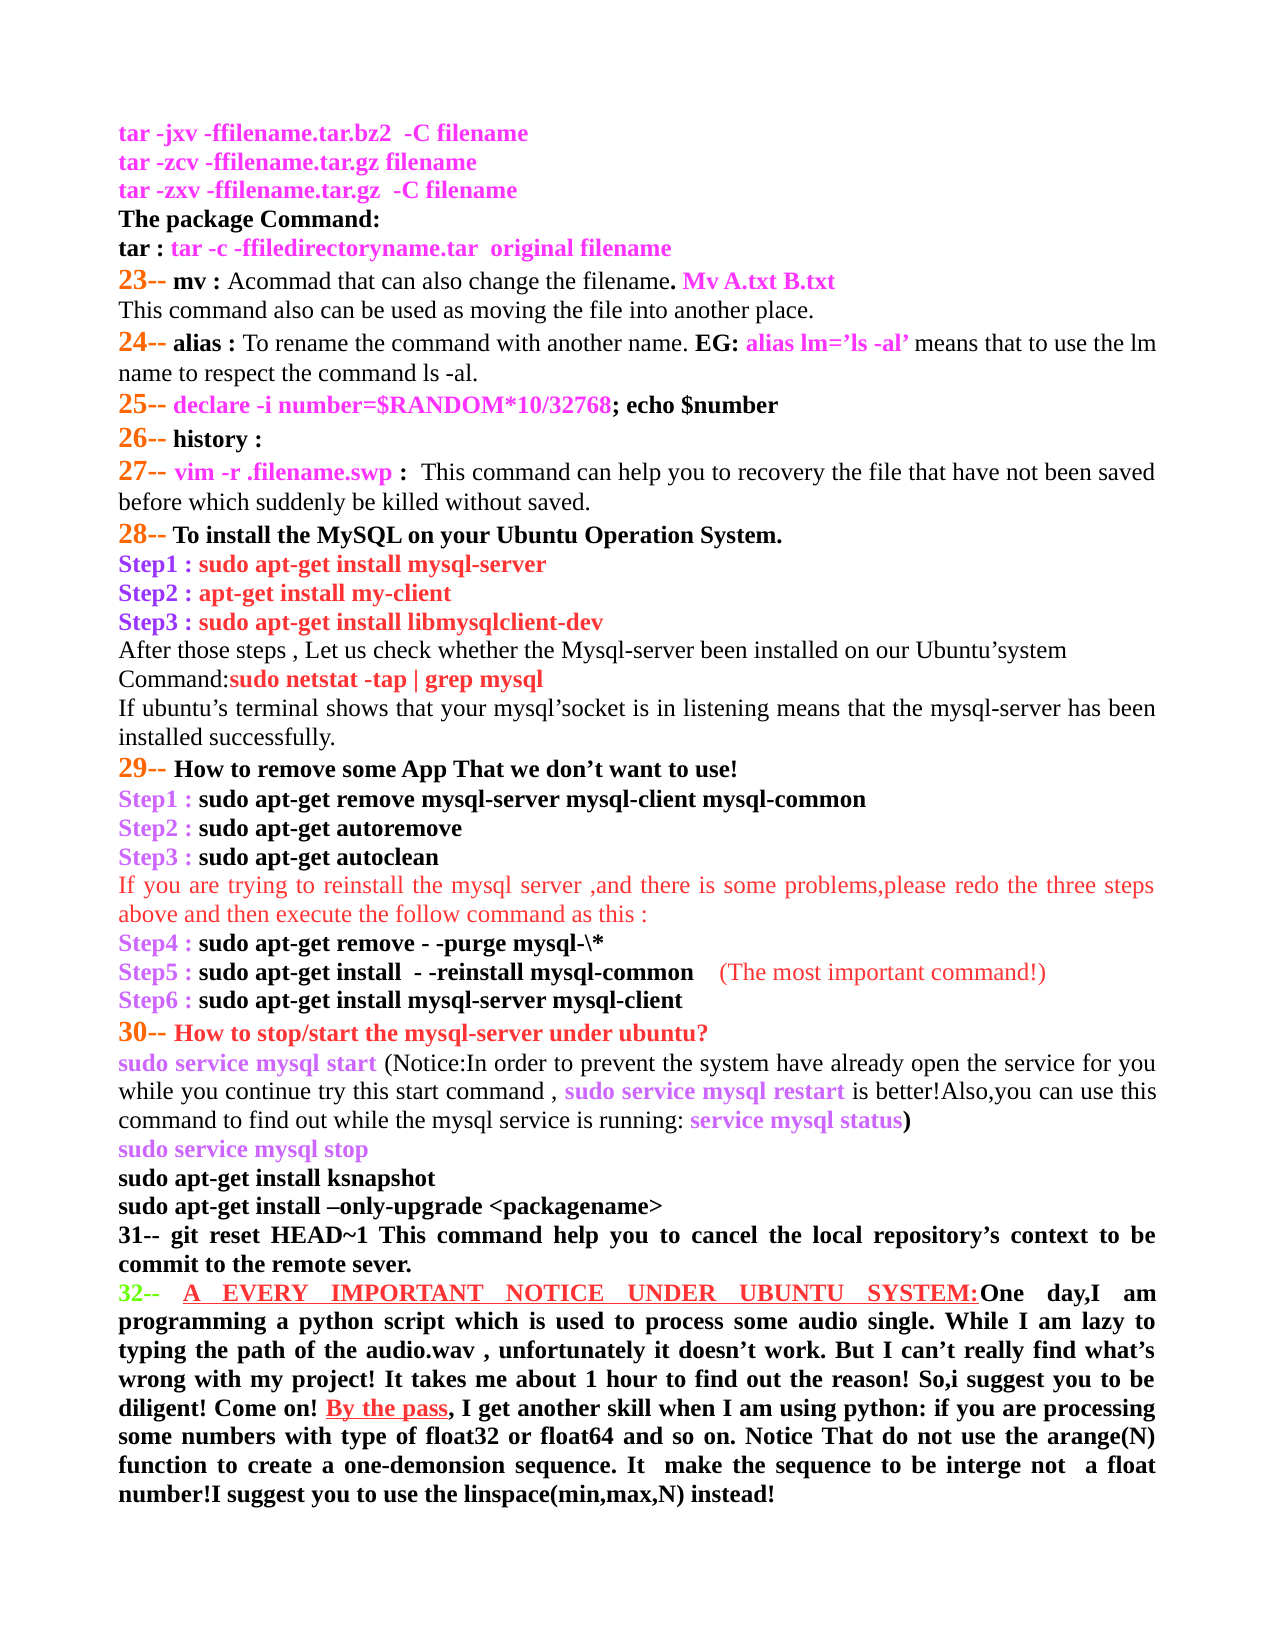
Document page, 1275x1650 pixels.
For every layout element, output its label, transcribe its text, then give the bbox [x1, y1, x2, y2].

text sudo apt-get install –only-upgrade <packagename> [118, 1191, 1157, 1220]
text Step2 : sudo apt-get autoremove [118, 813, 1157, 842]
text tar -jxv -ffilename.tar.bz2 -C filename [118, 118, 1157, 147]
text Step1 : sudo apt-get install mysql-server [118, 549, 1157, 578]
text Step1 : sudo apt-get remove mysql-server mysql-client mysql-common [118, 784, 1157, 813]
text Step2 : apt-get install my-client [118, 578, 1157, 607]
text tar : tar -c -ffiledirectoryname.tar original filename [118, 233, 1157, 262]
text tar -zxv -ffilename.tar.gz -C filename [118, 176, 1157, 204]
text 32-- A EVERY IMPORTANT NOTICE UNDER UBUNTU SYSTEM:One day,I am programming a python script which is used to process some audio single. While I am lazy to typing the path of the audio.wav , unfortunately it doesn’t work. But I can’t really find what’s wrong with my project! It takes me about 1 hour to find out the reason! So,i suggest you to be diligent! Come on! By the pass, I get another skill when I am using python: if you are processing some numbers with type of float32 or float64 and so on. Notice That do not use the arange(N) function to create a one-demonsion sequence. It make the sequence to be interge not a float number!I suggest you to use the linspace(min,max,N) instead! [118, 1278, 1157, 1508]
text 26-- history : [118, 420, 1157, 453]
text 28-- To install the MySQL on your Ubuntu Operation System. [118, 516, 1157, 549]
text The package Command: [118, 204, 1157, 233]
text sudo apt-get install ksnapshot [118, 1163, 1157, 1191]
text 25-- declare -i number=$RANDOM*10/32768; echo $number [118, 386, 1157, 420]
text Step4 : sudo apt-get remove - -purge mysql-\* [118, 928, 1157, 957]
text tar -zcv -ffilename.tar.gz filename [118, 147, 1157, 176]
text Step5 : sudo apt-get install - -reinstall mysql-common (The most important command!) [118, 957, 1157, 985]
text After those steps , Let us check whether the Mysql-server been installed on our Ubuntu’system [118, 636, 1157, 664]
text sudo service mysql start (Notice:In order to prevent the system have already open the service for you while you continue try this start command , sudo service mysql restart is better!Also,you can use this command to find out while the mysql service is running: service mysql status) [118, 1048, 1157, 1134]
text sudo service mysql stop [118, 1134, 1157, 1163]
text 30-- How to stop/start the mysql-server under ubuntu? [118, 1014, 1157, 1048]
text 29-- How to remove some App That we don’t want to use! [118, 751, 1157, 784]
text Step3 : sudo apt-get install libmysqlclient-dev [118, 607, 1157, 636]
text Step6 : sudo apt-get install mysql-server mysql-client [118, 985, 1157, 1014]
text This command also can be used as moving the file into another place. [118, 295, 1157, 324]
text Step3 : sudo apt-get autoclean [118, 842, 1157, 870]
text Command:sudo netstat -tap | grep mysql [118, 664, 1157, 693]
text 24-- alias : To rename the command with another name. EG: alias lm=’ls -al’ means that to use the lm name to respect the command ls -al. [118, 324, 1157, 386]
text 27-- vim -r .filename.swp : This command can help you to recovery the file that have not been saved before which suddenly be killed without saved. [118, 453, 1157, 516]
text 31-- git reset HEAD~1 This command help you to cancel the local repository’s context to be commit to the remote sever. [118, 1220, 1157, 1278]
text 23-- mv : Acommad that can also change the filename. Mv A.txt B.txt [118, 262, 1157, 295]
text If ubuntu’s terminal shows that your mysql’socket is in listening means that the mysql-server has been installed successfully. [118, 693, 1157, 751]
text If you are trying to reinstall the mysql server ,and there is some problems,please redo the three steps above and then execute the follow command as this : [118, 870, 1157, 928]
